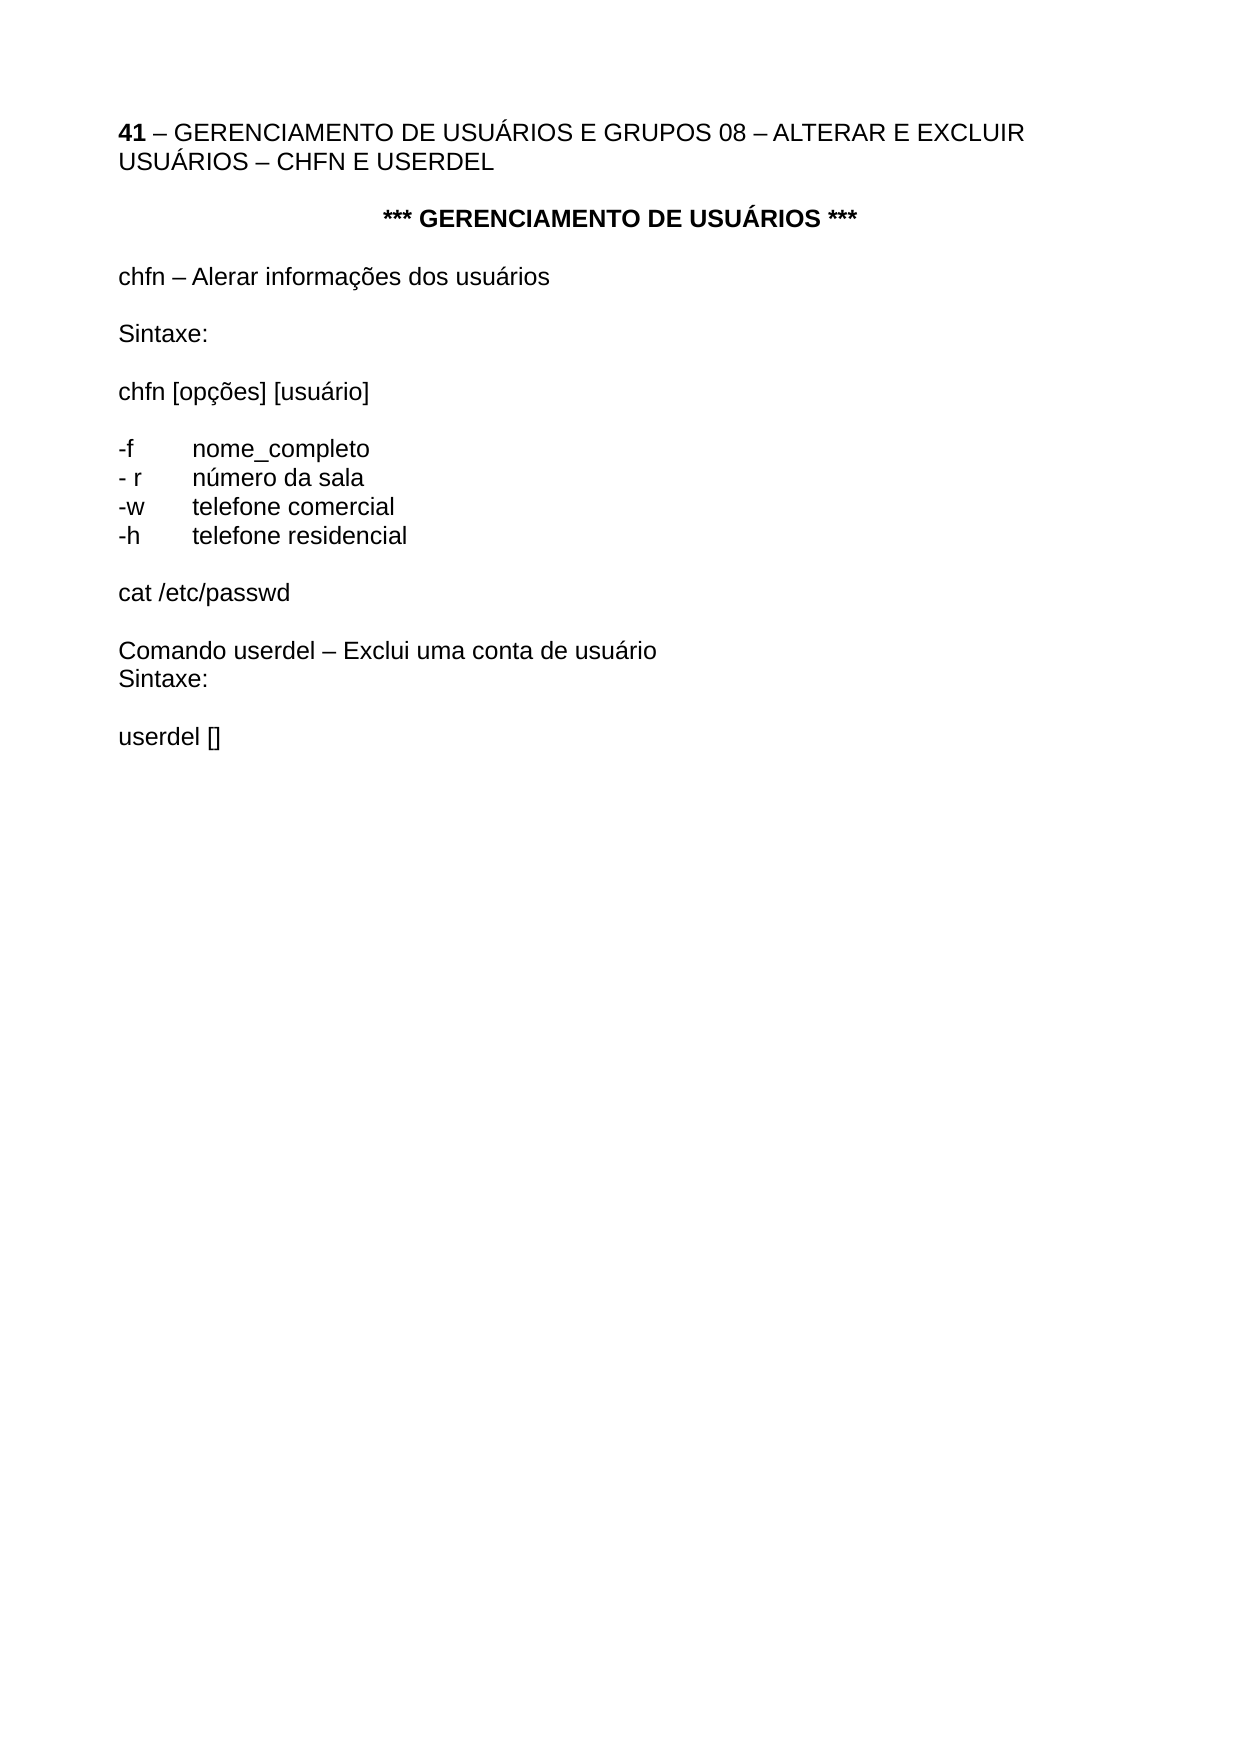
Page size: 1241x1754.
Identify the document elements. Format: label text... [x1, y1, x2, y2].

text Sintaxe: [118, 319, 1122, 348]
text -f nome_completo [118, 434, 1122, 463]
text userdel [] [118, 722, 1122, 751]
text Sintaxe: [118, 664, 1122, 693]
text -h telefone residencial [118, 521, 1122, 549]
text -w telefone comercial [118, 492, 1122, 521]
text Comando userdel – Exclui uma conta de usuário [118, 636, 1122, 664]
text chfn – Alerar informações dos usuários [118, 262, 1122, 291]
text chfn [opções] [usuário] [118, 377, 1122, 406]
text 41 – GERENCIAMENTO DE USUÁRIOS E GRUPOS 08 – ALTERAR E EXCLUIR USUÁRIOS – CHFN E USERDEL [118, 118, 1122, 176]
text - r número da sala [118, 463, 1122, 492]
text *** GERENCIAMENTO DE USUÁRIOS *** [118, 204, 1122, 233]
text cat /etc/passwd [118, 578, 1122, 607]
